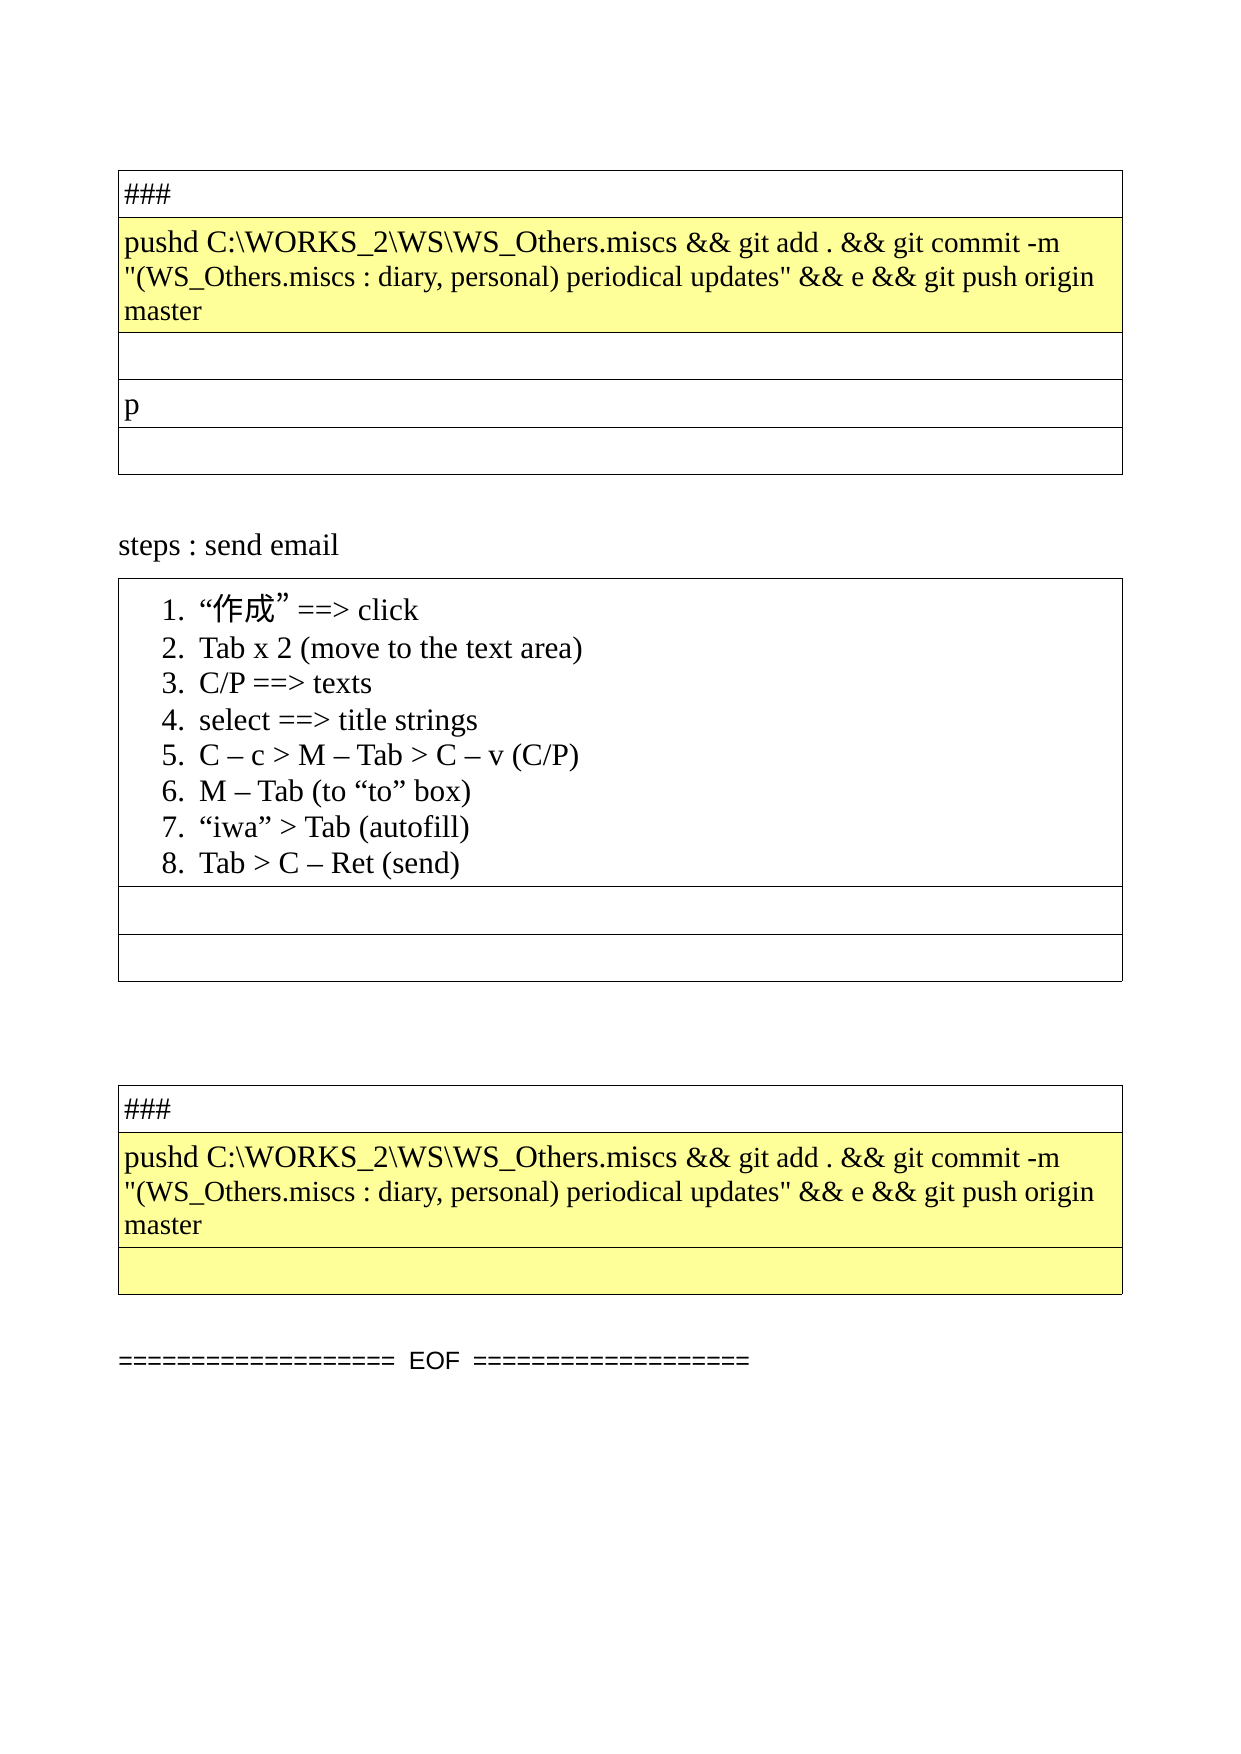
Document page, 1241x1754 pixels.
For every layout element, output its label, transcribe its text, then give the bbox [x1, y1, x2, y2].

text =================== EOF =================== [118, 1346, 1122, 1375]
table_cell [119, 935, 1122, 981]
table_cell pushd C:\WORKS_2\WS\WS_Others.miscs && git add . && git commit -m "(WS_Others.miscs : diary, personal) periodical updates" && e && git push origin master [119, 1133, 1122, 1247]
table_cell pushd C:\WORKS_2\WS\WS_Others.miscs && git add . && git commit -m "(WS_Others.miscs : diary, personal) periodical updates" && e && git push origin master [119, 218, 1122, 332]
table_header “作成” ==> click Tab x 2 (move to the text area) C/P ==> texts select ==> title strings C – c > M – Tab > C – v (C/P) M – Tab (to “to” box) “iwa” > Tab (autofill) Tab > C – Ret (send) [119, 579, 1122, 886]
table_cell p [119, 380, 1122, 427]
table_header ### [119, 1086, 1122, 1132]
table_cell [119, 333, 1122, 379]
table_cell [119, 428, 1122, 474]
table_cell [119, 1248, 1122, 1294]
table_cell [119, 887, 1122, 934]
table_header ### [119, 171, 1122, 217]
text steps : send email [118, 526, 1122, 562]
